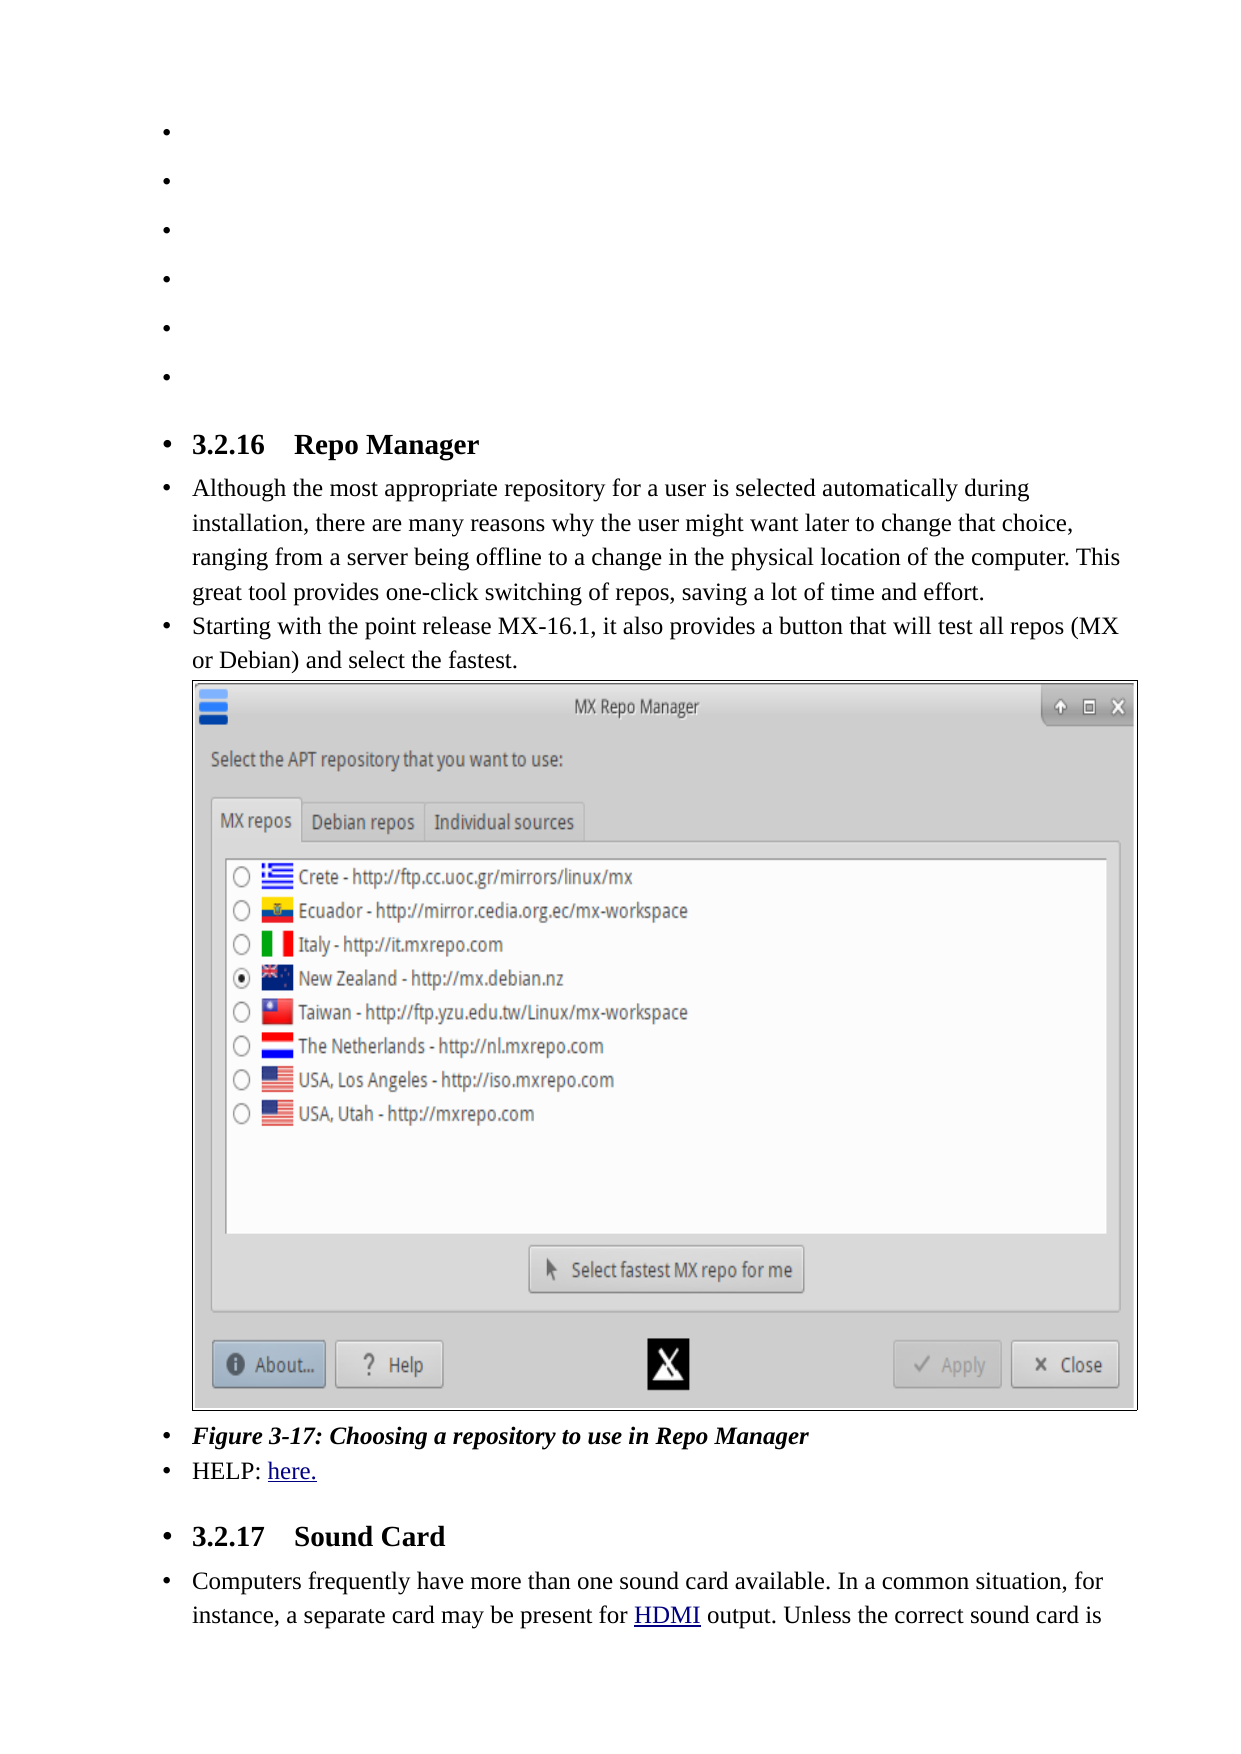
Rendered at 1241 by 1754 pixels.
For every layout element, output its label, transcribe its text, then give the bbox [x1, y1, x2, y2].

subtitle 3.2.16 Repo Manager [162, 427, 1122, 461]
list Starting with the point release MX-16.1, it also provides a button that will test all repos (MX or Debian) and select the fastest. [162, 611, 1122, 1416]
list Although the most appropriate repository for a user is selected automatically during installation, there are many reasons why the user might want later to change that choice, ranging from a server being offline to a change in the physical location of the computer. This great tool provides one-click switching of repos, saving a lot of time and effort. [162, 473, 1122, 605]
list HELP: here. [162, 1456, 1122, 1485]
picture [194, 683, 1134, 1408]
subtitle 3.2.17 Sound Card [162, 1519, 1122, 1553]
list [193, 681, 1137, 1410]
list Figure 3-17: Choosing a repository to use in Repo Manager [162, 1421, 1122, 1450]
list Computers frequently have more than one sound card available. In a common situation, for instance, a separate card may be present for HDMI output. Unless the correct sound card is [162, 1566, 1122, 1629]
